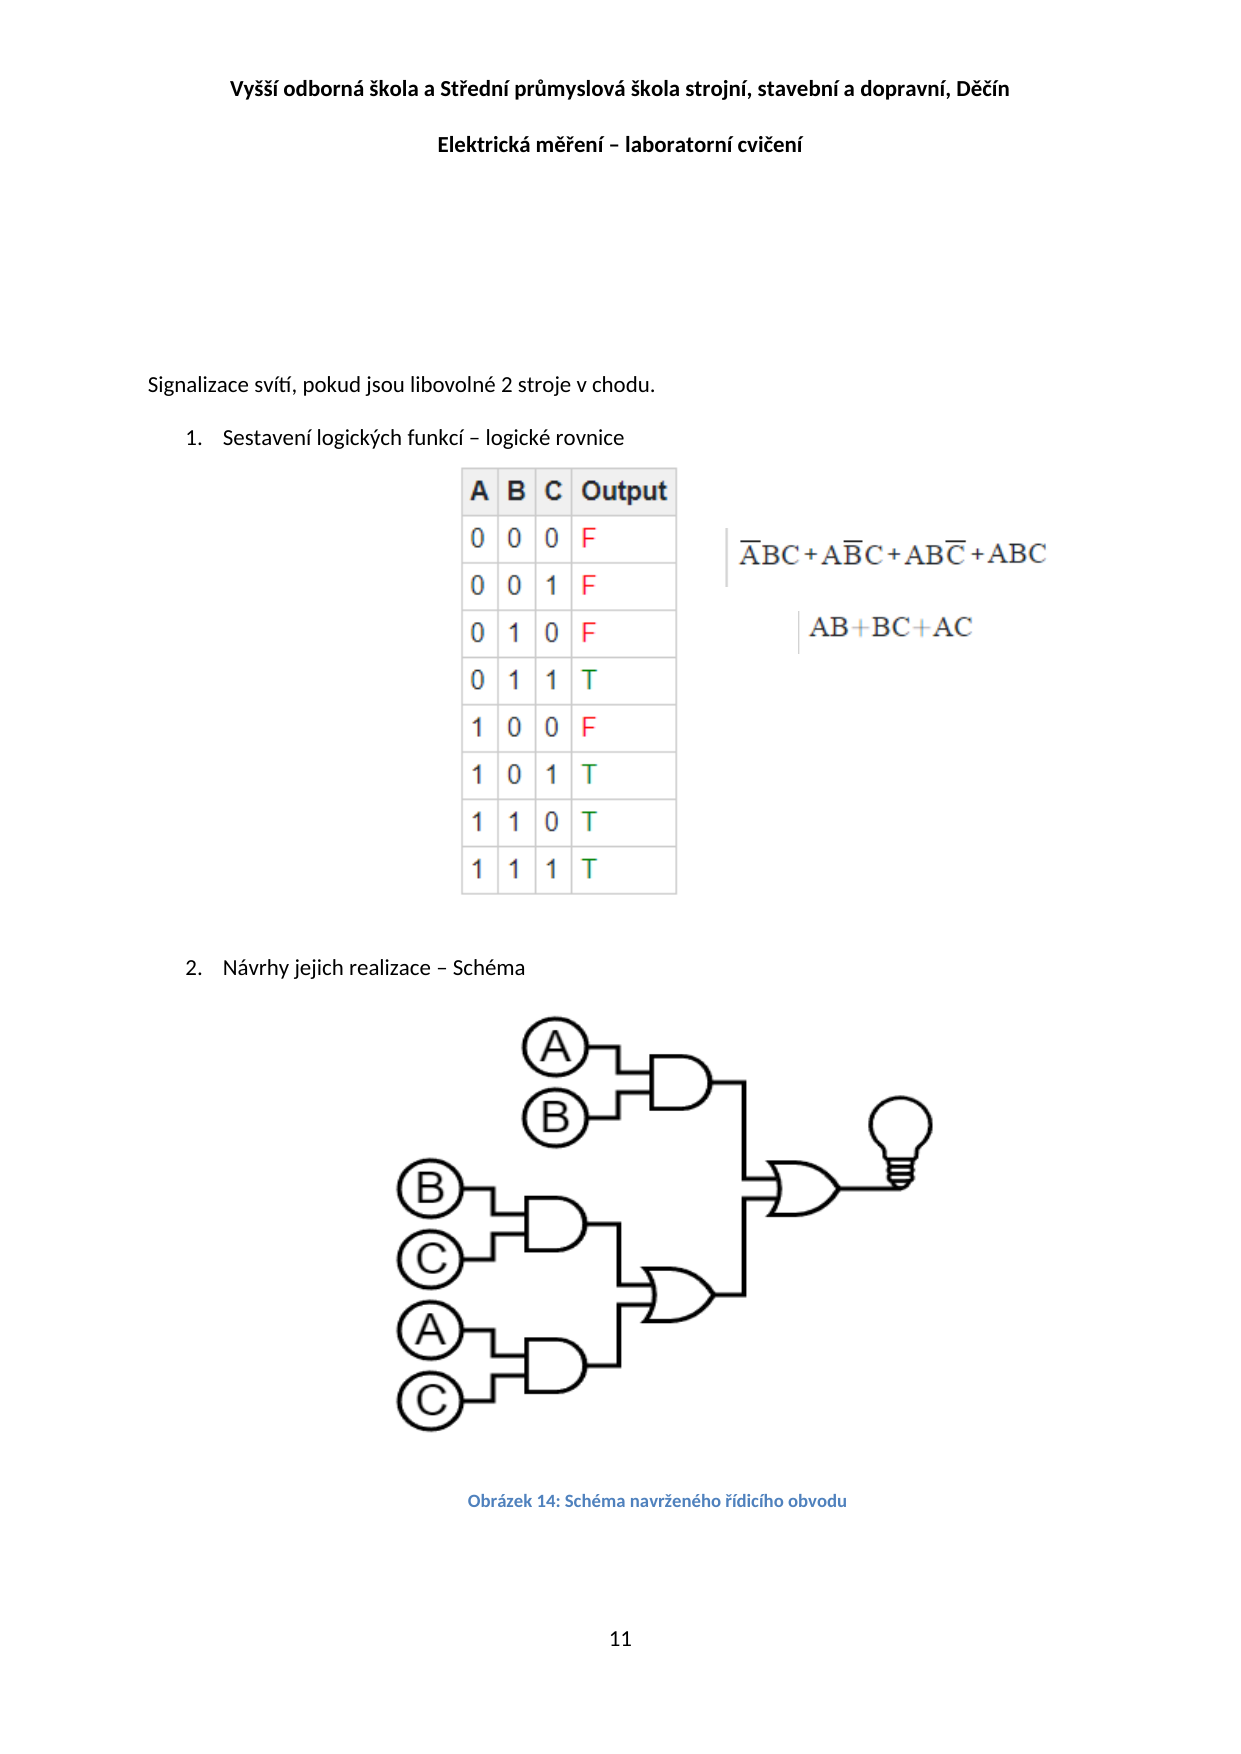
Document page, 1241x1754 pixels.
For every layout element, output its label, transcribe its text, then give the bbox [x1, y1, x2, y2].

picture [456, 463, 679, 908]
picture [376, 985, 939, 1465]
picture [725, 528, 1107, 587]
picture [798, 611, 1013, 654]
list Návrhy jejich realizace – Schéma [185, 953, 1093, 981]
list Sestavení logických funkcí – logické rovnice [185, 423, 1093, 451]
text Signalizace svítí, pokud jsou libovolné 2 stroje v chodu. [148, 370, 1093, 398]
text Obrázek 14: Schéma navrženého řídicího obvodu [223, 1489, 1093, 1512]
